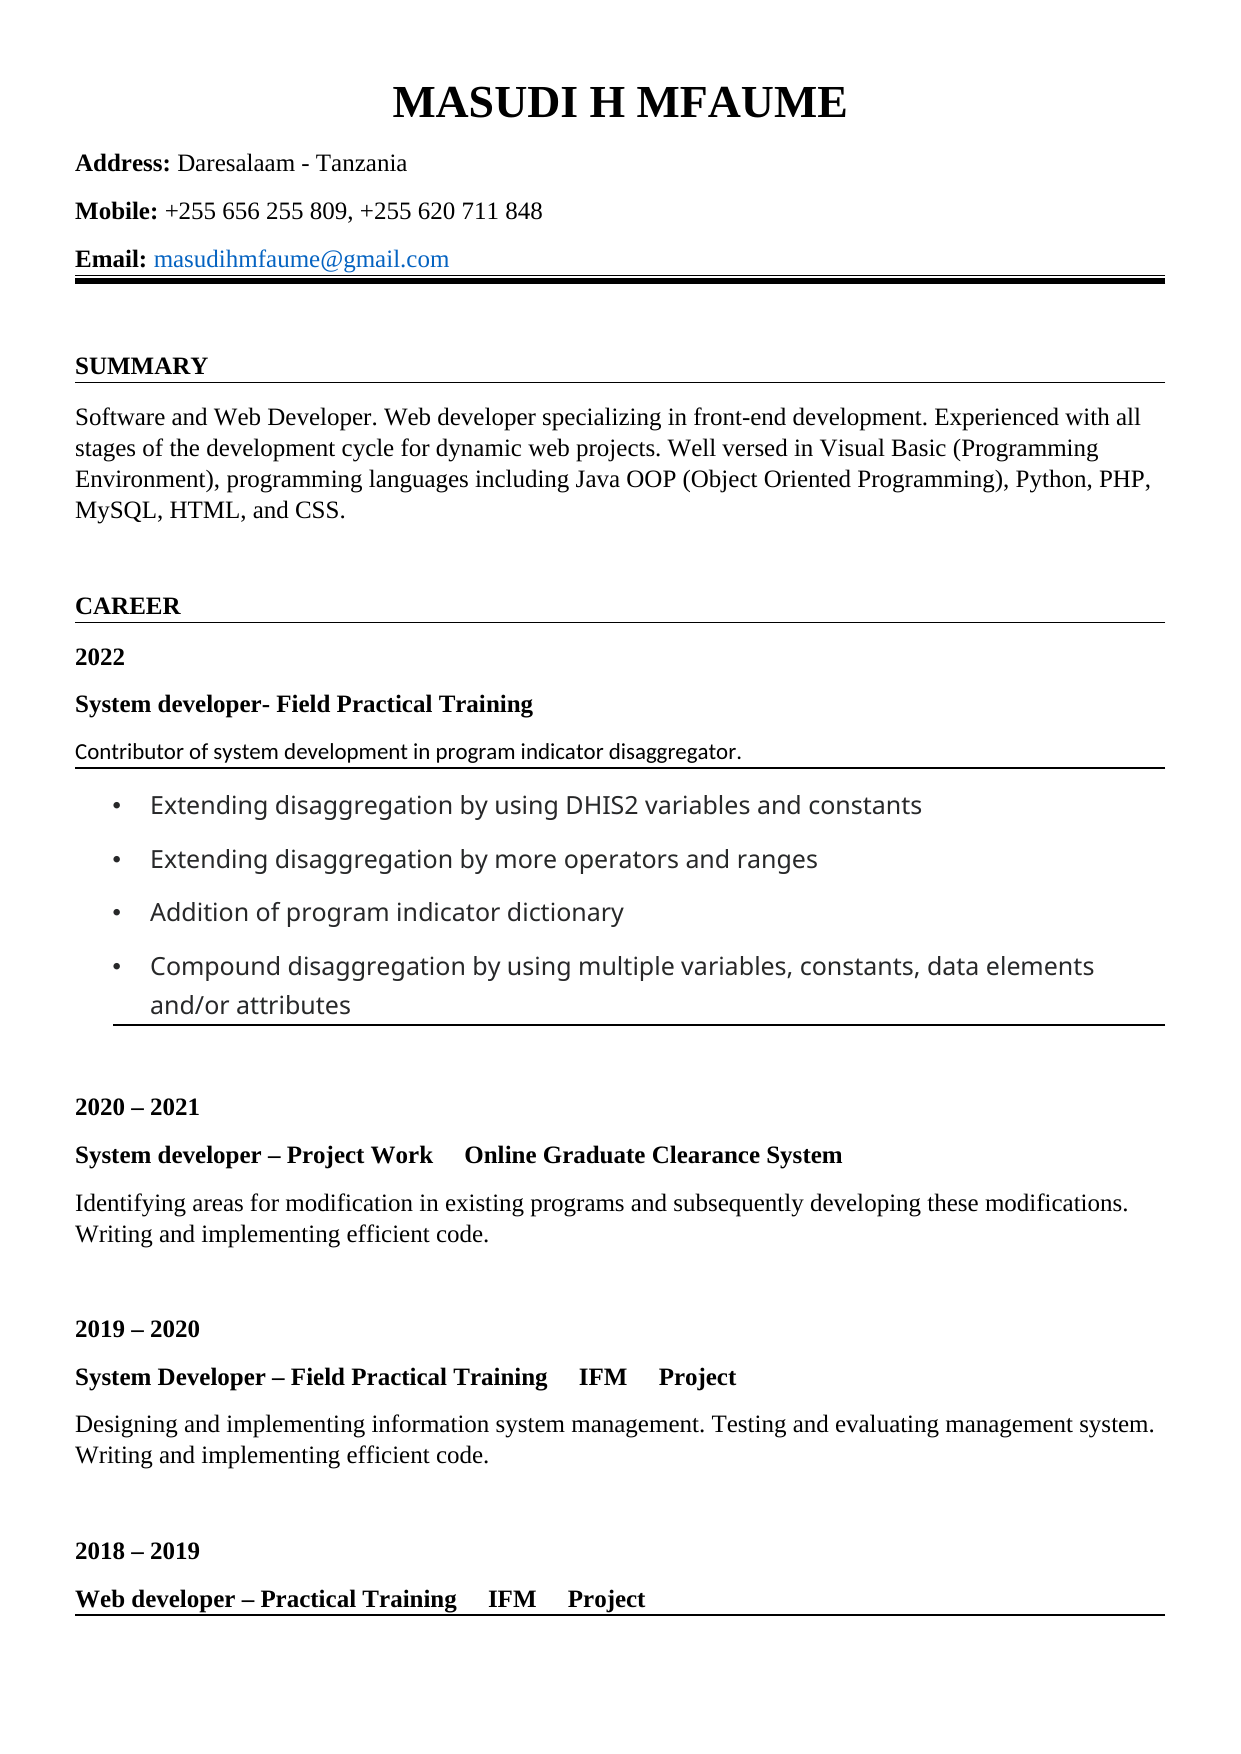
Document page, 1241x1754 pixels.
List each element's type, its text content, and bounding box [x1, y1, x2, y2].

text Email: masudihmfaume@gmail.com [75, 244, 1165, 275]
text Mobile: +255 656 255 809, +255 620 711 848 [75, 196, 1165, 225]
text Summary [75, 351, 1165, 382]
text Address: Daresalaam - Tanzania [75, 148, 1165, 177]
text System developer – Project Work Online Graduate Clearance System [75, 1140, 1165, 1169]
text System developer- Field Practical Training [75, 689, 1165, 718]
text Designing and implementing information system management. Testing and evaluating management system. Writing and implementing efficient code. [75, 1409, 1165, 1469]
text Web developer – Practical Training IFM Project [75, 1584, 1165, 1614]
text 2018 – 2019 [75, 1536, 1165, 1565]
text 2020 – 2021 [75, 1092, 1165, 1121]
list Addition of program indicator dictionary [112, 895, 1165, 929]
text Software and Web Developer. Web developer specializing in front-end development. Experienced with all stages of the development cycle for dynamic web projects. Well versed in Visual Basic (Programming Environment), programming languages including Java OOP (Object Oriented Programming), Python, PHP, MySQL, HTML, and CSS. [75, 402, 1165, 524]
list Compound disaggregation by using multiple variables, constants, data elements and/or attributes [112, 949, 1165, 1026]
text MASUDI H MFAUME [75, 75, 1165, 128]
text System Developer – Field Practical Training IFM Project [75, 1362, 1165, 1391]
text Identifying areas for modification in existing programs and subsequently developing these modifications. Writing and implementing efficient code. [75, 1188, 1165, 1247]
list Extending disaggregation by using DHIS2 variables and constants [112, 787, 1165, 822]
text Contributor of system development in program indicator disaggregator. [75, 737, 1165, 767]
text 2019 – 2020 [75, 1314, 1165, 1343]
text 2022 [75, 642, 1165, 670]
text Career [75, 591, 1165, 622]
list Extending disaggregation by more operators and ranges [112, 841, 1165, 875]
